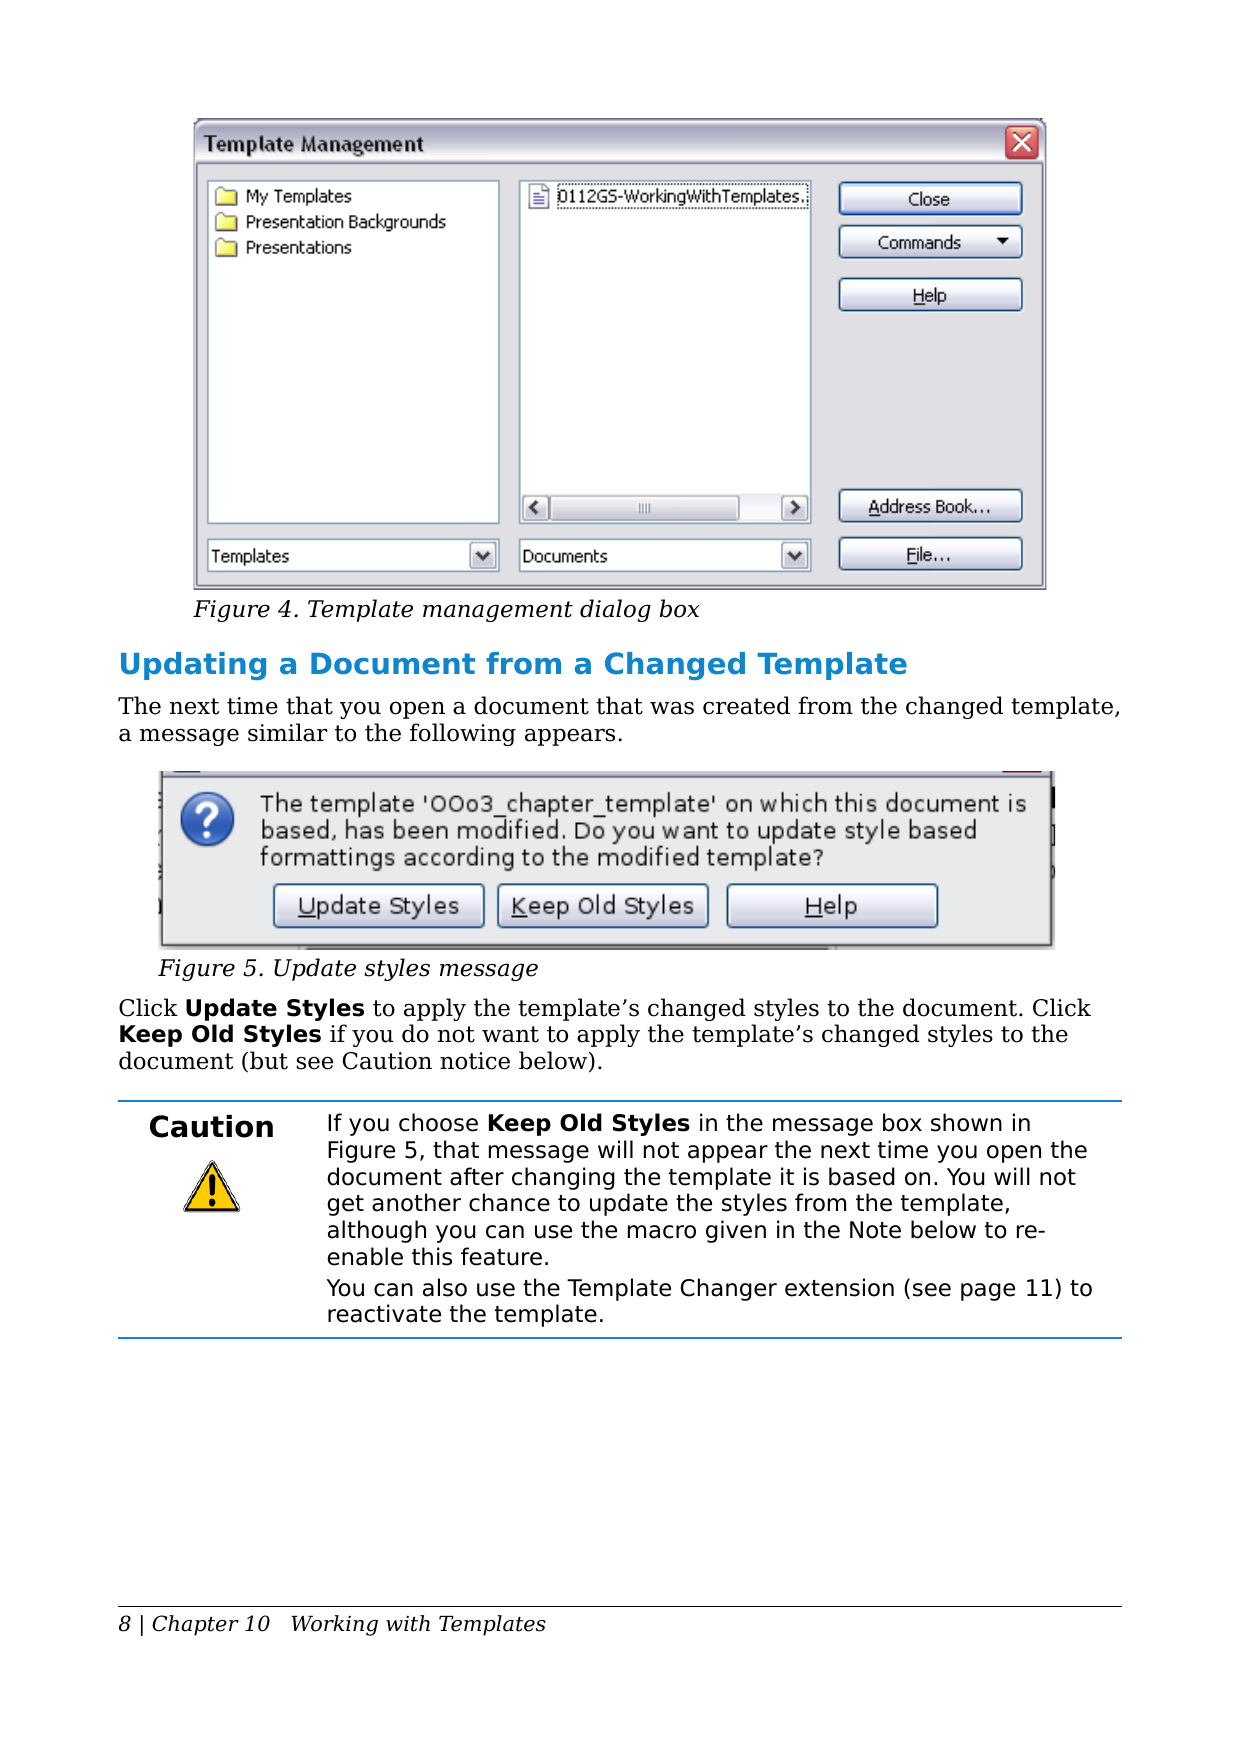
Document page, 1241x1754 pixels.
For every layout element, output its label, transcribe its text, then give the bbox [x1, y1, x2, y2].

picture [158, 771, 1055, 950]
text Figure 5. Update styles message [158, 956, 1082, 982]
picture [179, 1156, 244, 1216]
text Figure 4. Template management dialog box [193, 596, 1047, 622]
text The next time that you open a document that was created from the changed template, a message similar to the following appears. [118, 693, 1122, 747]
table_header If you choose Keep Old Styles in the message box shown in Figure 5, that message will not appear the next time you open the document after changing the template it is based on. You will not get another chance to update the styles from the template, although you can use the macro given in the Note below to re-enable this feature. You can also use the Template Changer extension (see page 11) to reactivate the template. [305, 1102, 1122, 1337]
picture [193, 118, 1047, 590]
text Click Update Styles to apply the template’s changed styles to the document. Click Keep Old Styles if you do not want to apply the template’s changed styles to the document (but see Caution notice below). [118, 995, 1122, 1075]
subtitle Updating a Document from a Changed Template [118, 647, 1122, 681]
table_header Caution [118, 1102, 305, 1337]
